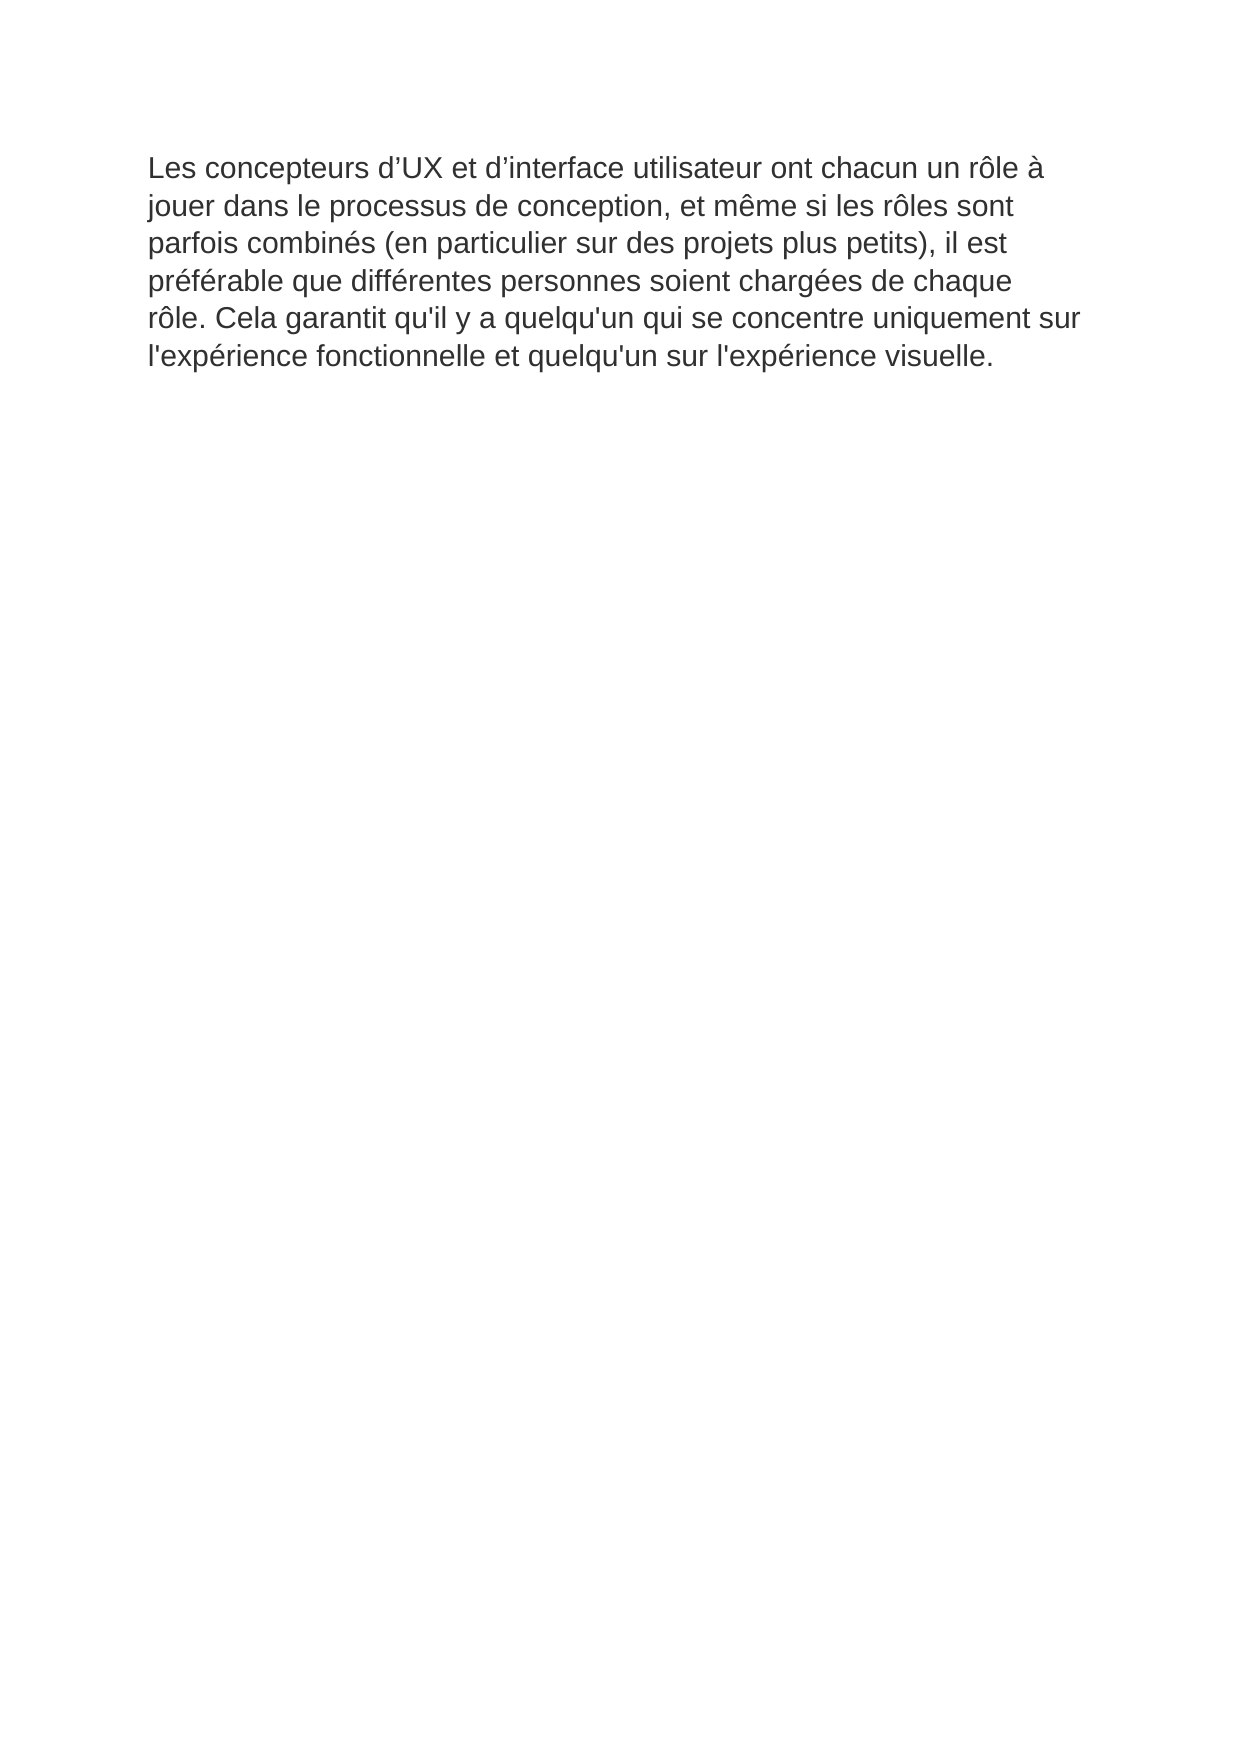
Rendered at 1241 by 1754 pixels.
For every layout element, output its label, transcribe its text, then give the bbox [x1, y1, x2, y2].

text Les concepteurs d’UX et d’interface utilisateur ont chacun un rôle à jouer dans le processus de conception, et même si les rôles sont parfois combinés (en particulier sur des projets plus petits), il est préférable que différentes personnes soient chargées de chaque rôle. Cela garantit qu'il y a quelqu'un qui se concentre uniquement sur l'expérience fonctionnelle et quelqu'un sur l'expérience visuelle. [148, 148, 1093, 373]
